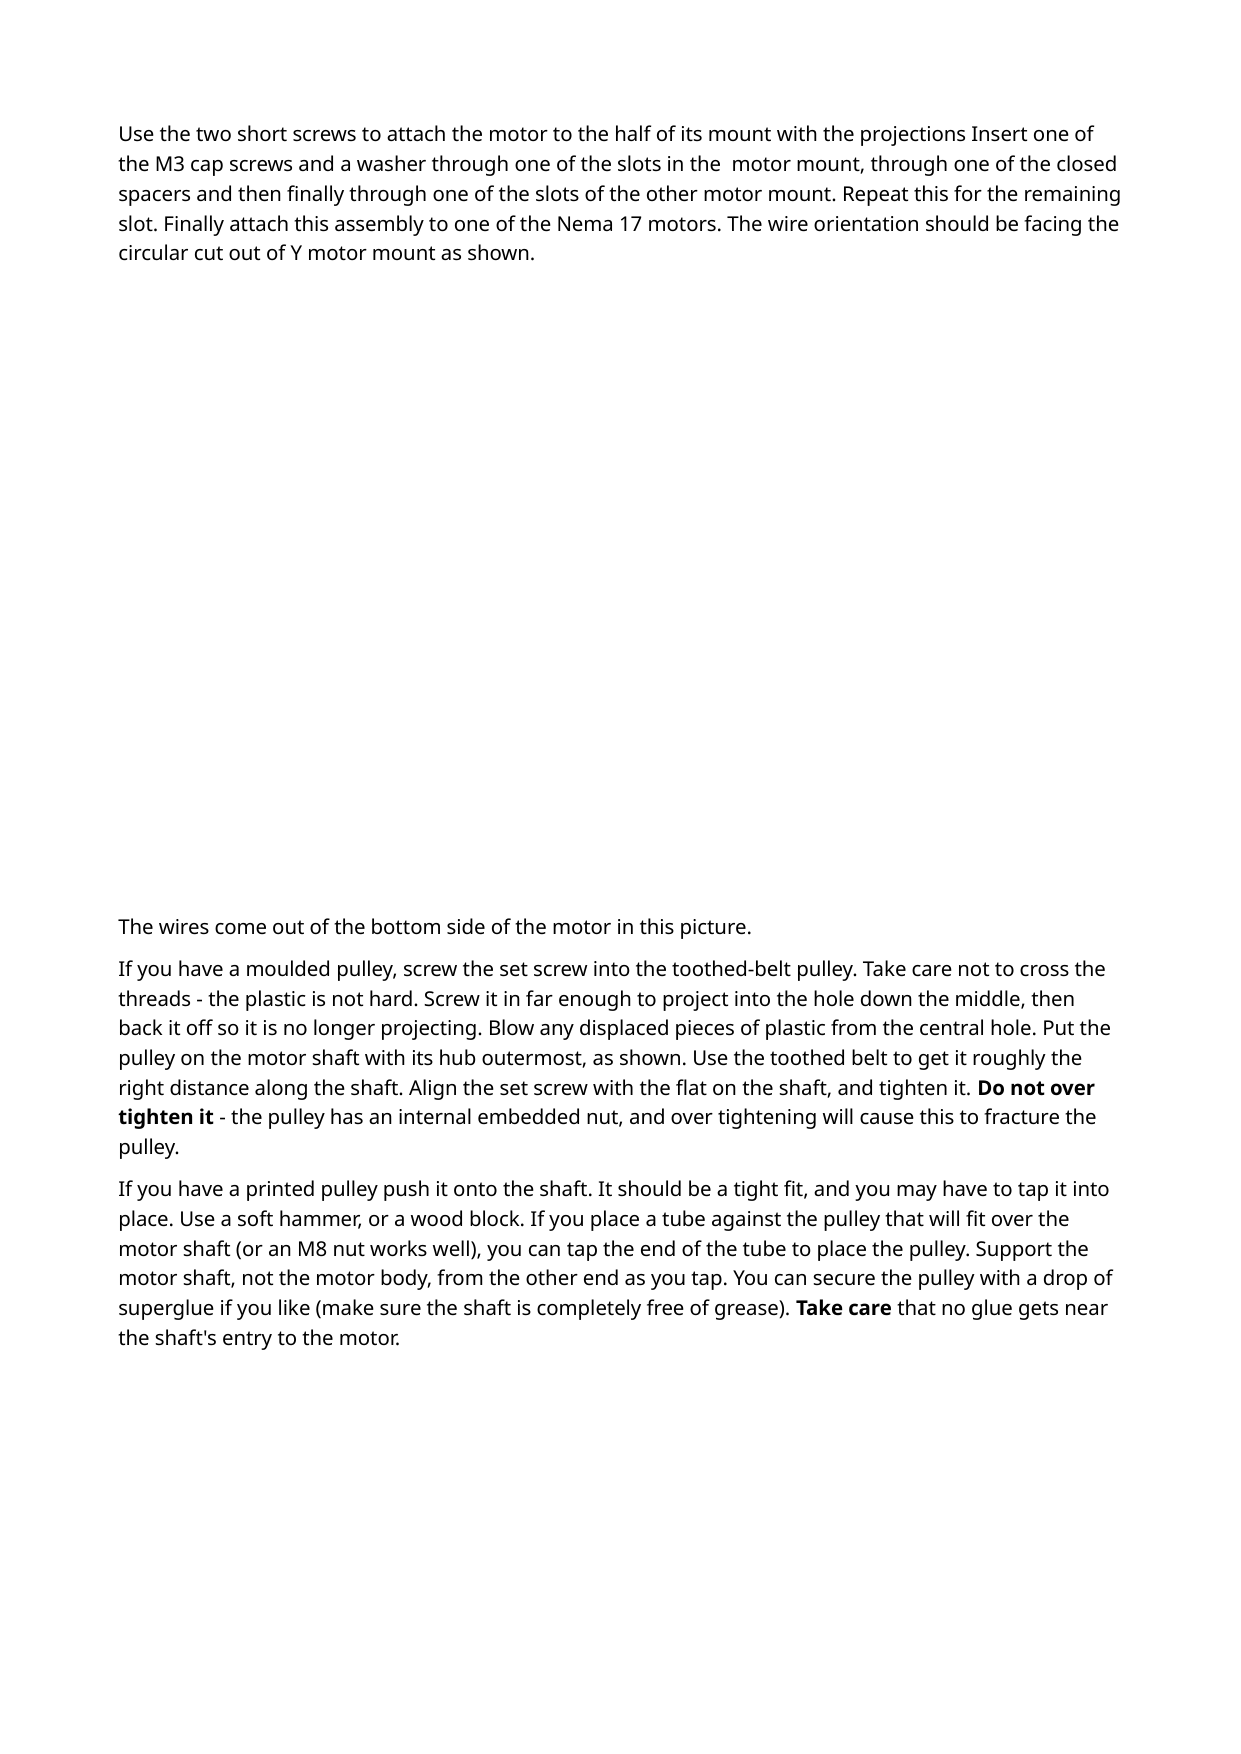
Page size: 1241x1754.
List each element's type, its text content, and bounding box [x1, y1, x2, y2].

text Use the two short screws to attach the motor to the half of its mount with the projections Insert one of the M3 cap screws and a washer through one of the slots in the motor mount, through one of the closed spacers and then finally through one of the slots of the other motor mount. Repeat this for the remaining slot. Finally attach this assembly to one of the Nema 17 motors. The wire orientation should be facing the circular cut out of Y motor mount as shown. [118, 118, 1122, 267]
text If you have a printed pulley push it onto the shaft. It should be a tight fit, and you may have to tap it into place. Use a soft hammer, or a wood block. If you place a tube against the pulley that will fit over the motor shaft (or an M8 nut works well), you can tap the end of the tube to place the pulley. Support the motor shaft, not the motor body, from the other end as you tap. You can secure the pulley with a drop of superglue if you like (make sure the shaft is completely free of grease). Take care that no glue gets near the shaft's entry to the motor. [118, 1173, 1122, 1351]
text The wires come out of the bottom side of the motor in this picture. [118, 910, 1122, 940]
text If you have a moulded pulley, screw the set screw into the toothed-belt pulley. Take care not to cross the threads - the plastic is not hard. Screw it in far enough to project into the hole down the middle, then back it off so it is no longer projecting. Blow any displaced pieces of plastic from the central hole. Put the pulley on the motor shaft with its hub outermost, as shown. Use the toothed belt to get it roughly the right distance along the shaft. Align the set screw with the flat on the shaft, and tighten it. Do not over tighten it - the pulley has an internal embedded nut, and over tightening will cause this to fracture the pulley. [118, 952, 1122, 1160]
